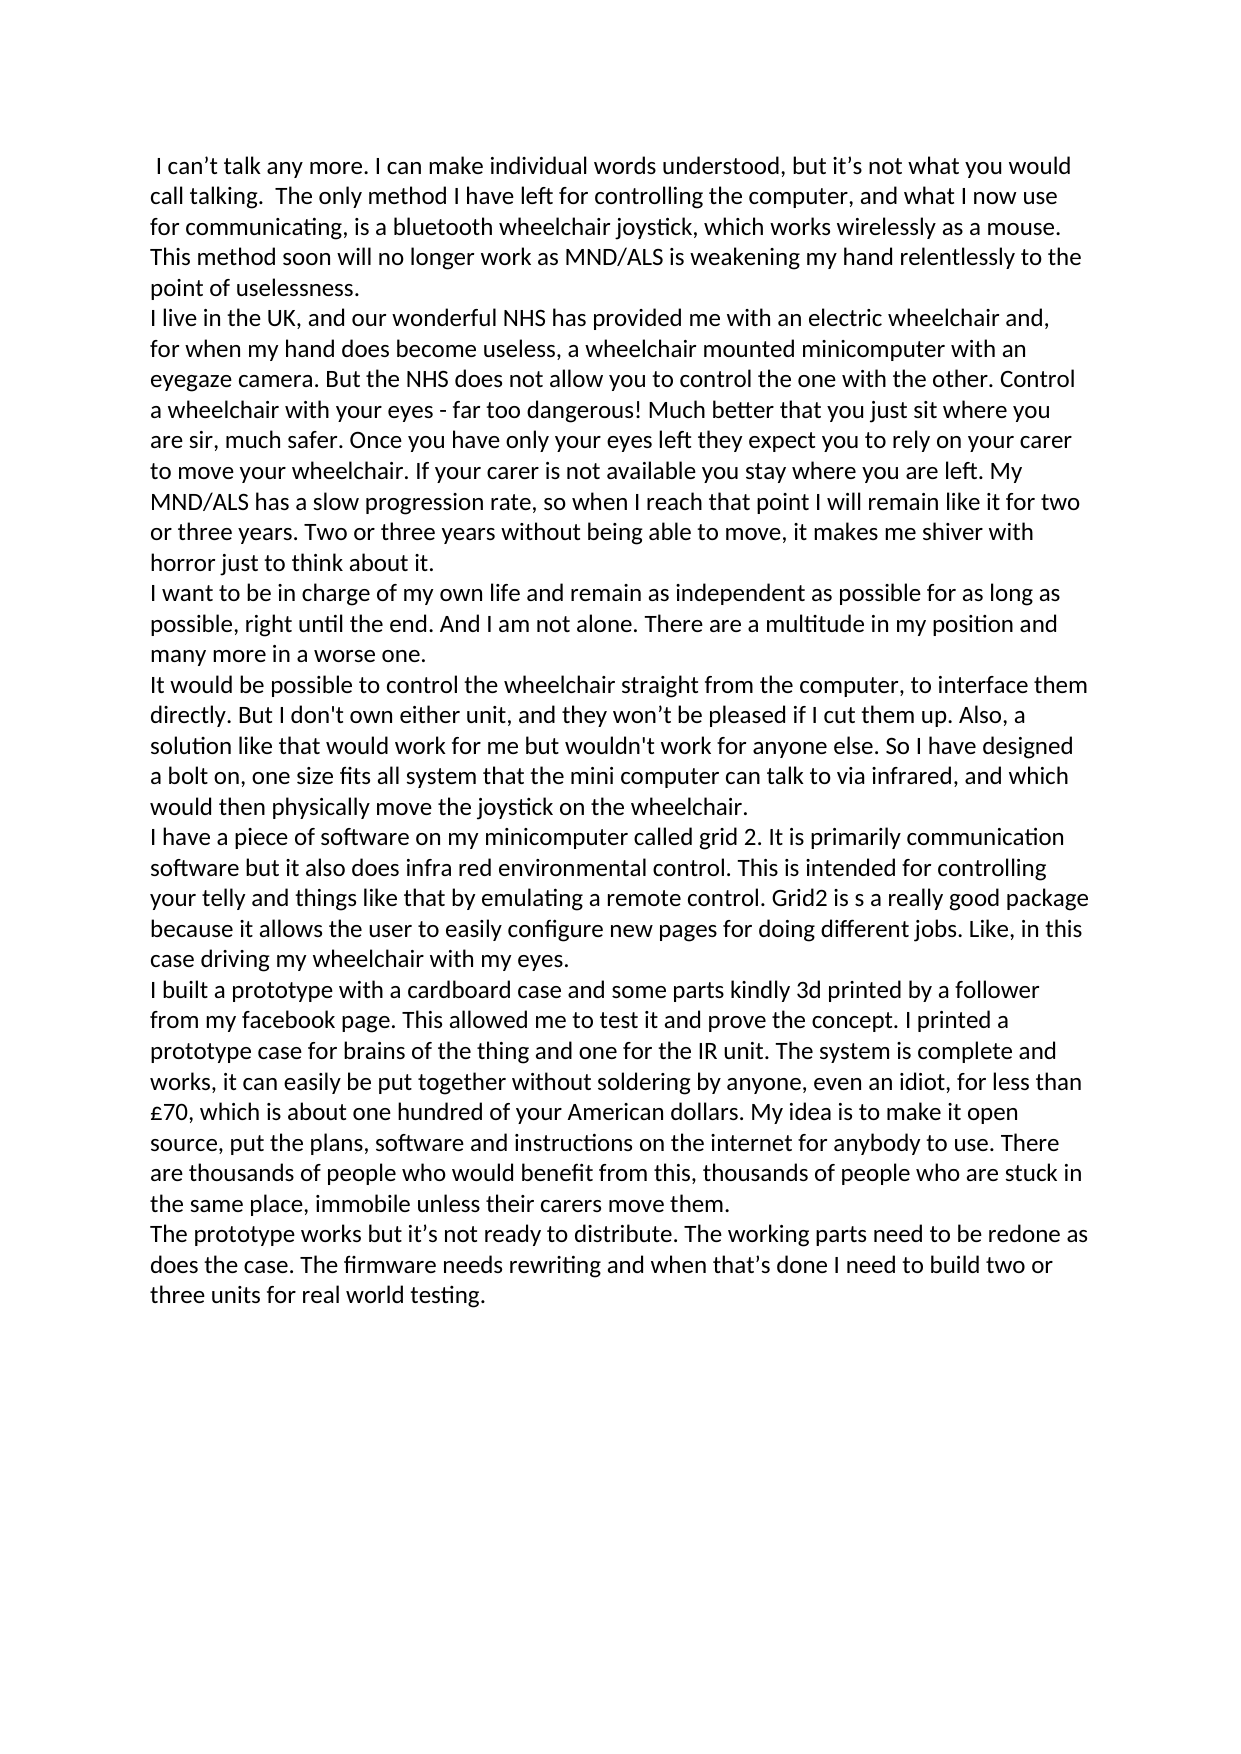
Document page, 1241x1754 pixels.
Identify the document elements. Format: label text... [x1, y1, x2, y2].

text I built a prototype with a cardboard case and some parts kindly 3d printed by a follower from my facebook page. This allowed me to test it and prove the concept. I printed a prototype case for brains of the thing and one for the IR unit. The system is complete and works, it can easily be put together without soldering by anyone, even an idiot, for less than £70, which is about one hundred of your American dollars. My idea is to make it open source, put the plans, software and instructions on the internet for anybody to use. There are thousands of people who would benefit from this, thousands of people who are stuck in the same place, immobile unless their carers move them. The prototype works but it’s not ready to distribute. The working parts need to be redone as does the case. The firmware needs rewriting and when that’s done I need to build two or three units for real world testing. [150, 974, 1090, 1310]
text I live in the UK, and our wonderful NHS has provided me with an electric wheelchair and, for when my hand does become useless, a wheelchair mounted minicomputer with an eyegaze camera. But the NHS does not allow you to control the one with the other. Control a wheelchair with your eyes - far too dangerous! Much better that you just sit where you are sir, much safer. Once you have only your eyes left they expect you to rely on your carer to move your wheelchair. If your carer is not available you stay where you are left. My MND/ALS has a slow progression rate, so when I reach that point I will remain like it for two or three years. Two or three years without being able to move, it makes me shiver with horror just to think about it. I want to be in charge of my own life and remain as independent as possible for as long as possible, right until the end. And I am not alone. There are a multitude in my position and many more in a worse one. It would be possible to control the wheelchair straight from the computer, to interface them directly. But I don't own either unit, and they won’t be pleased if I cut them up. Also, a solution like that would work for me but wouldn't work for anyone else. So I have designed a bolt on, one size fits all system that the mini computer can talk to via infrared, and which would then physically move the joystick on the wheelchair. I have a piece of software on my minicomputer called grid 2. It is primarily communication software but it also does infra red environmental control. This is intended for controlling your telly and things like that by emulating a remote control. Grid2 is s a really good package because it allows the user to easily configure new pages for doing different jobs. Like, in this case driving my wheelchair with my eyes. [150, 303, 1090, 974]
text I can’t talk any more. I can make individual words understood, but it’s not what you would call talking. The only method I have left for controlling the computer, and what I now use for communicating, is a bluetooth wheelchair joystick, which works wirelessly as a mouse. This method soon will no longer work as MND/ALS is weakening my hand relentlessly to the point of uselessness. [150, 150, 1090, 303]
